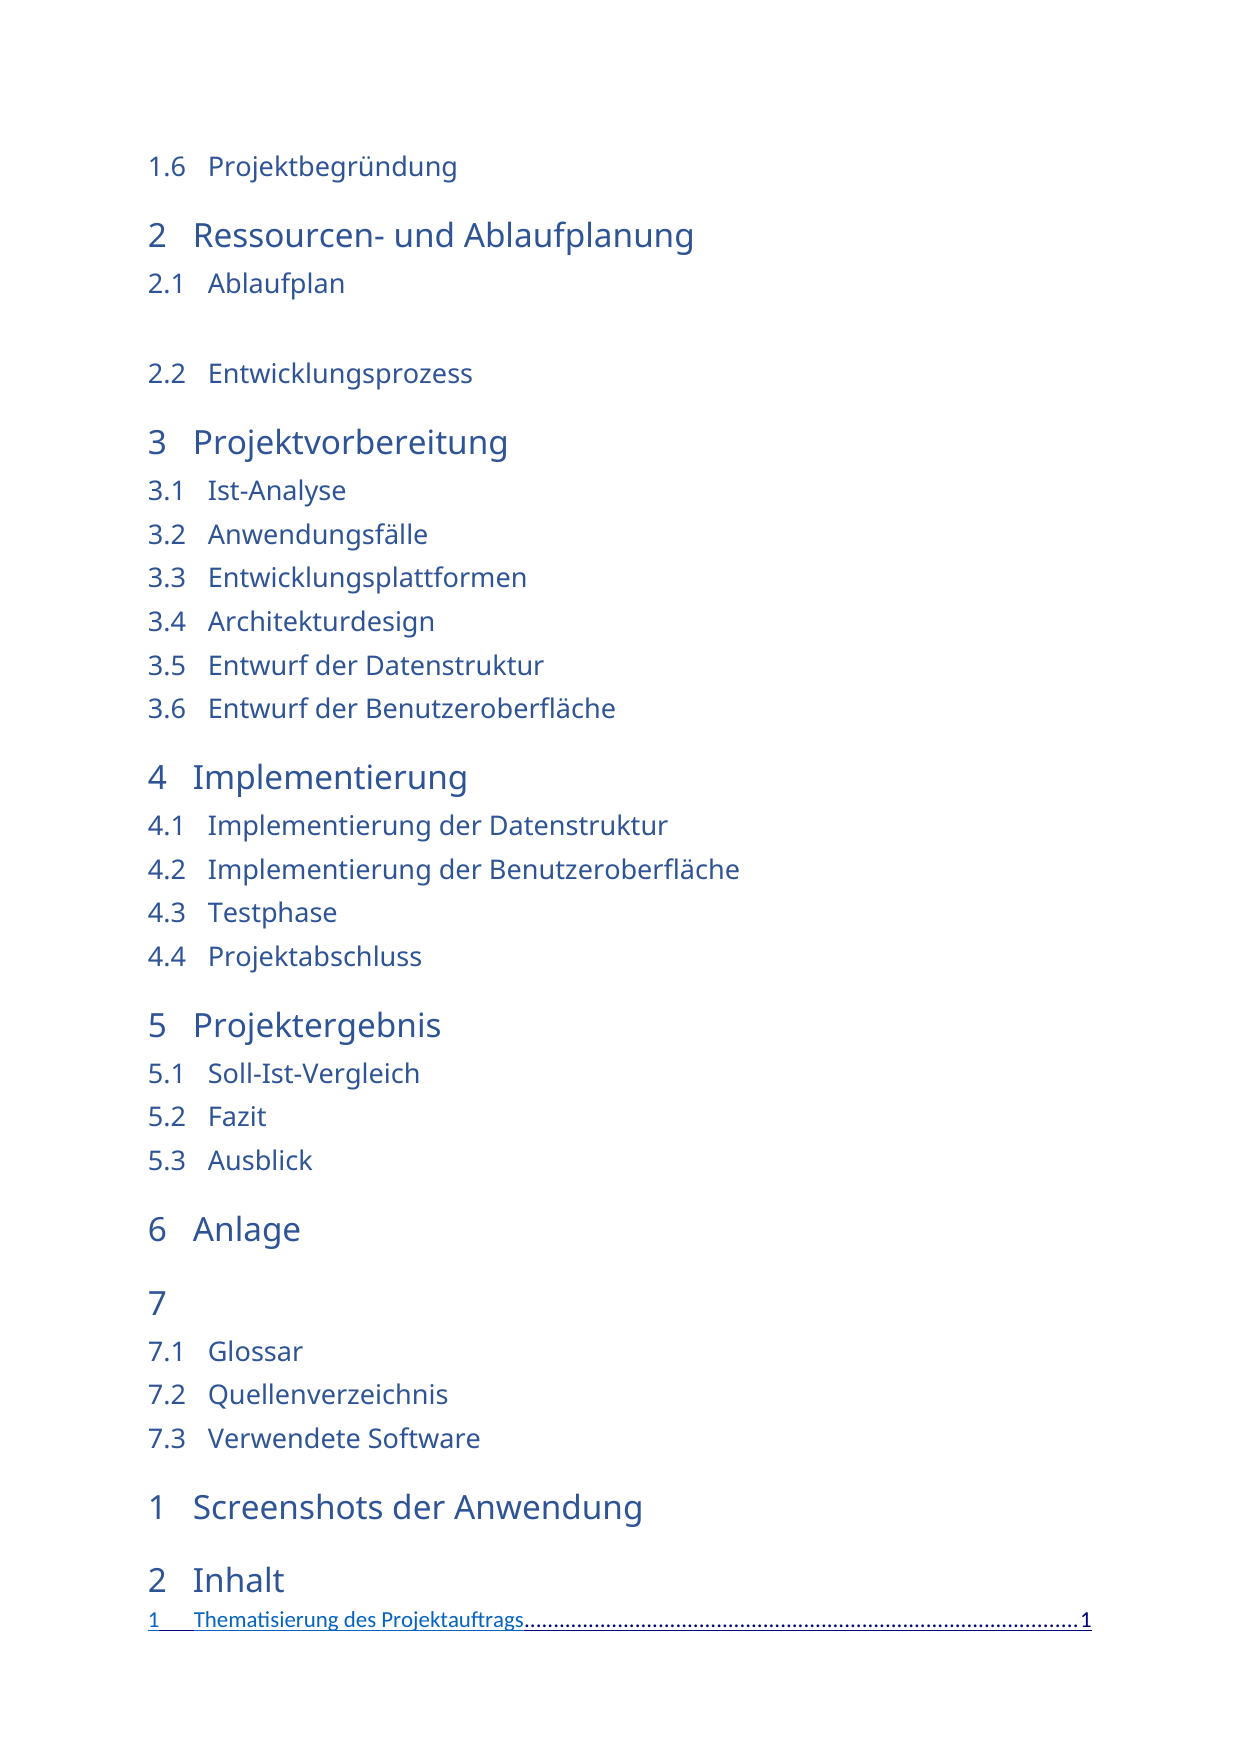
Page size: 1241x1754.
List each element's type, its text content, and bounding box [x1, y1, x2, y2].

subtitle Verwendete Software [148, 1419, 1093, 1456]
subtitle Projektbegründung [148, 148, 1093, 184]
subtitle Fazit [148, 1098, 1093, 1135]
list Screenshots der Anwendung [148, 1483, 1093, 1529]
subtitle Glossar [148, 1332, 1093, 1369]
subtitle Quellenverzeichnis [148, 1376, 1093, 1412]
subtitle Implementierung der Benutzeroberfläche [148, 850, 1093, 887]
subtitle Architekturdesign [148, 602, 1093, 639]
subtitle Ausblick [148, 1141, 1093, 1178]
subtitle Projektergebnis [148, 1002, 1093, 1047]
subtitle Anlage [148, 1206, 1093, 1251]
subtitle Entwurf der Datenstruktur [148, 646, 1093, 683]
subtitle Entwurf der Benutzeroberfläche [148, 689, 1093, 726]
subtitle Ablaufplan [148, 265, 1093, 302]
subtitle Soll-Ist-Vergleich [148, 1054, 1093, 1091]
subtitle Entwicklungsprozess [148, 355, 1093, 392]
list Inhalt [148, 1557, 1093, 1602]
subtitle Ist-Analyse [148, 472, 1093, 509]
text 1 Thematisierung des Projektauftrags 1 [148, 1606, 1093, 1634]
subtitle Testphase [148, 894, 1093, 931]
subtitle Projektvorbereitung [148, 419, 1093, 464]
subtitle Implementierung der Datenstruktur [148, 807, 1093, 843]
subtitle Entwicklungsplattformen [148, 559, 1093, 596]
subtitle Projektabschluss [148, 937, 1093, 974]
subtitle Anwendungsfälle [148, 515, 1093, 552]
subtitle Ressourcen- und Ablaufplanung [148, 212, 1093, 257]
subtitle Implementierung [148, 754, 1093, 799]
